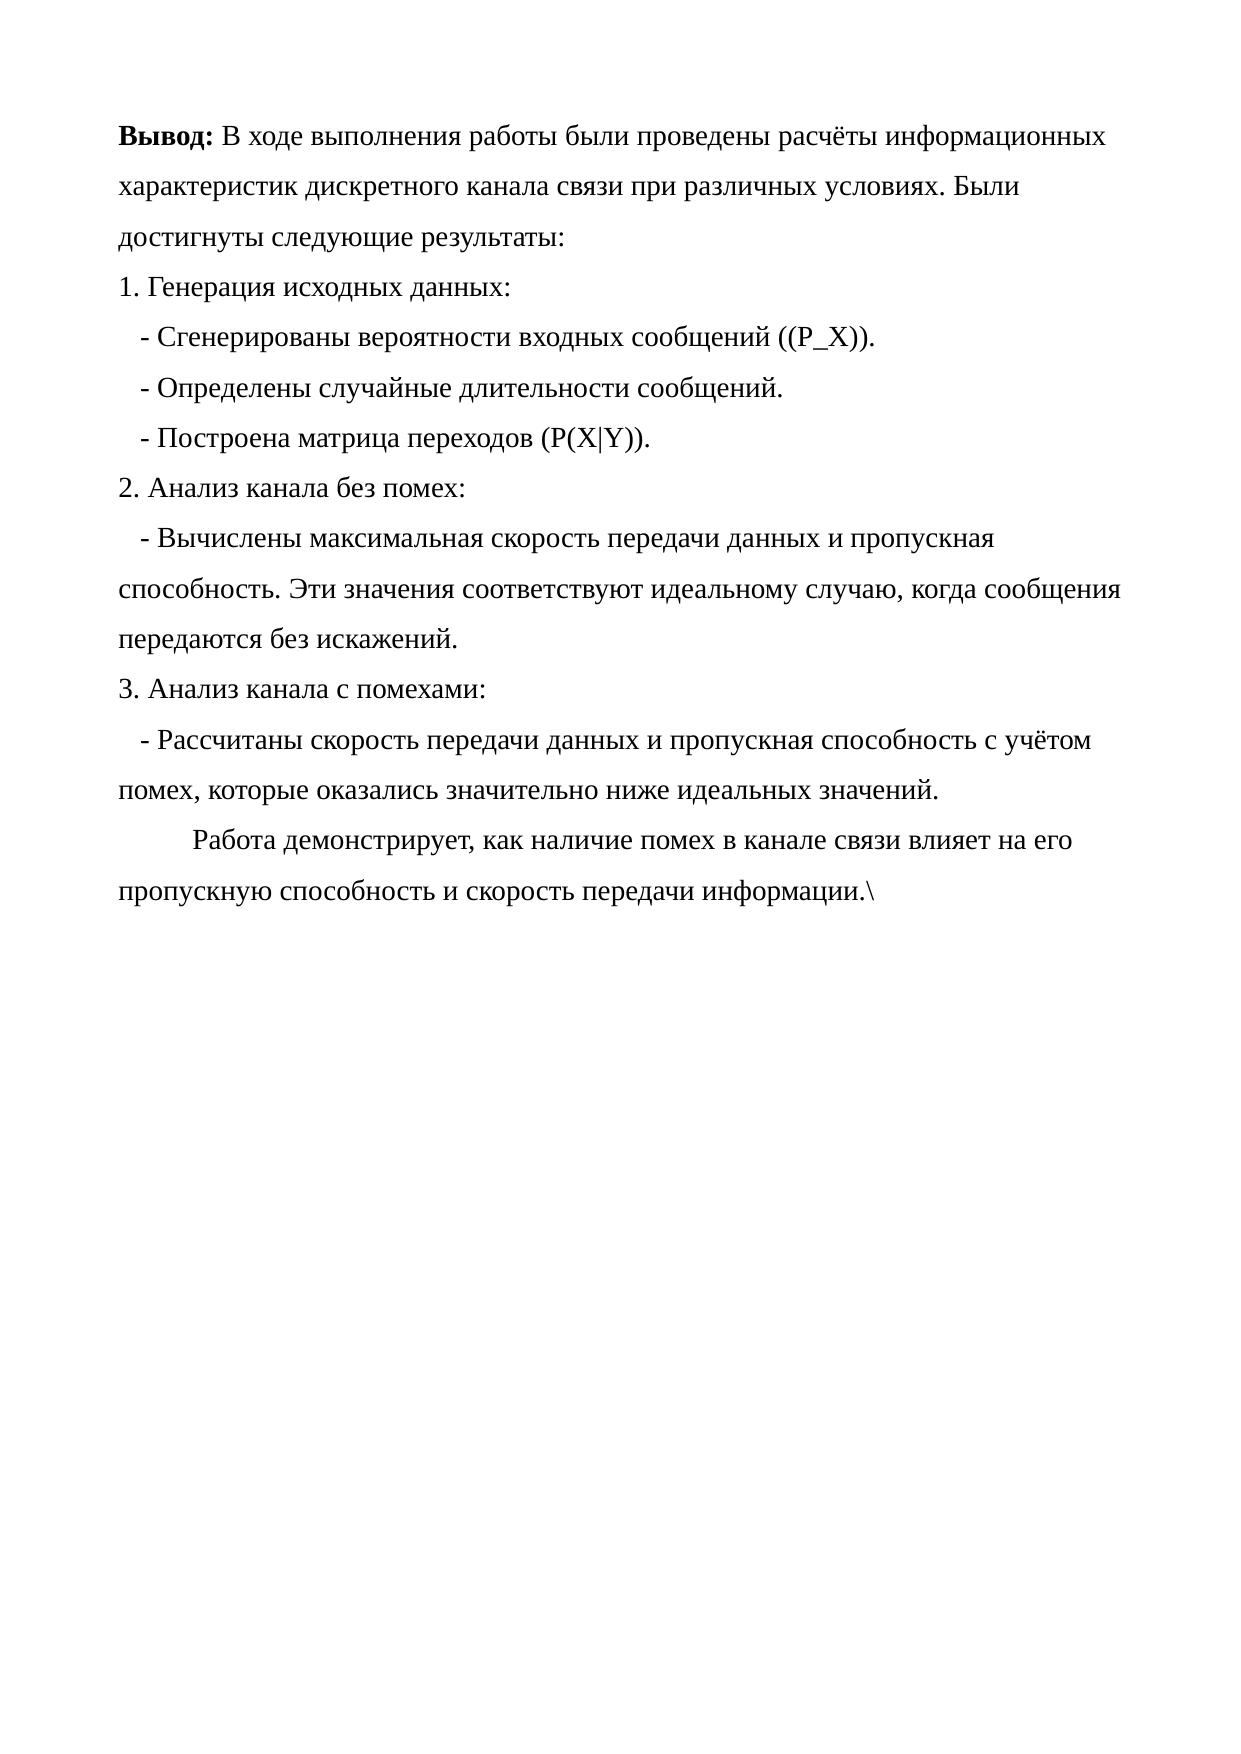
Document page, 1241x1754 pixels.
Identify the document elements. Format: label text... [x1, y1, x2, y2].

text - Сгенерированы вероятности входных сообщений ((P_X)). [118, 319, 1122, 353]
text - Определены случайные длительности сообщений. [118, 370, 1122, 403]
text 3. Анализ канала с помехами: [118, 672, 1122, 705]
text Работа демонстрирует, как наличие помех в канале связи влияет на его пропускную способность и скорость передачи информации.\ [118, 822, 1122, 906]
text Вывод: В ходе выполнения работы были проведены расчёты информационных характеристик дискретного канала связи при различных условиях. Были достигнуты следующие результаты: [118, 118, 1122, 252]
text - Рассчитаны скорость передачи данных и пропускная способность с учётом помех, которые оказались значительно ниже идеальных значений. [118, 722, 1122, 806]
text - Вычислены максимальная скорость передачи данных и пропускная способность. Эти значения соответствуют идеальному случаю, когда сообщения передаются без искажений. [118, 521, 1122, 655]
text 1. Генерация исходных данных: [118, 269, 1122, 303]
text - Построена матрица переходов (P(X|Y)). [118, 420, 1122, 453]
text 2. Анализ канала без помех: [118, 470, 1122, 504]
